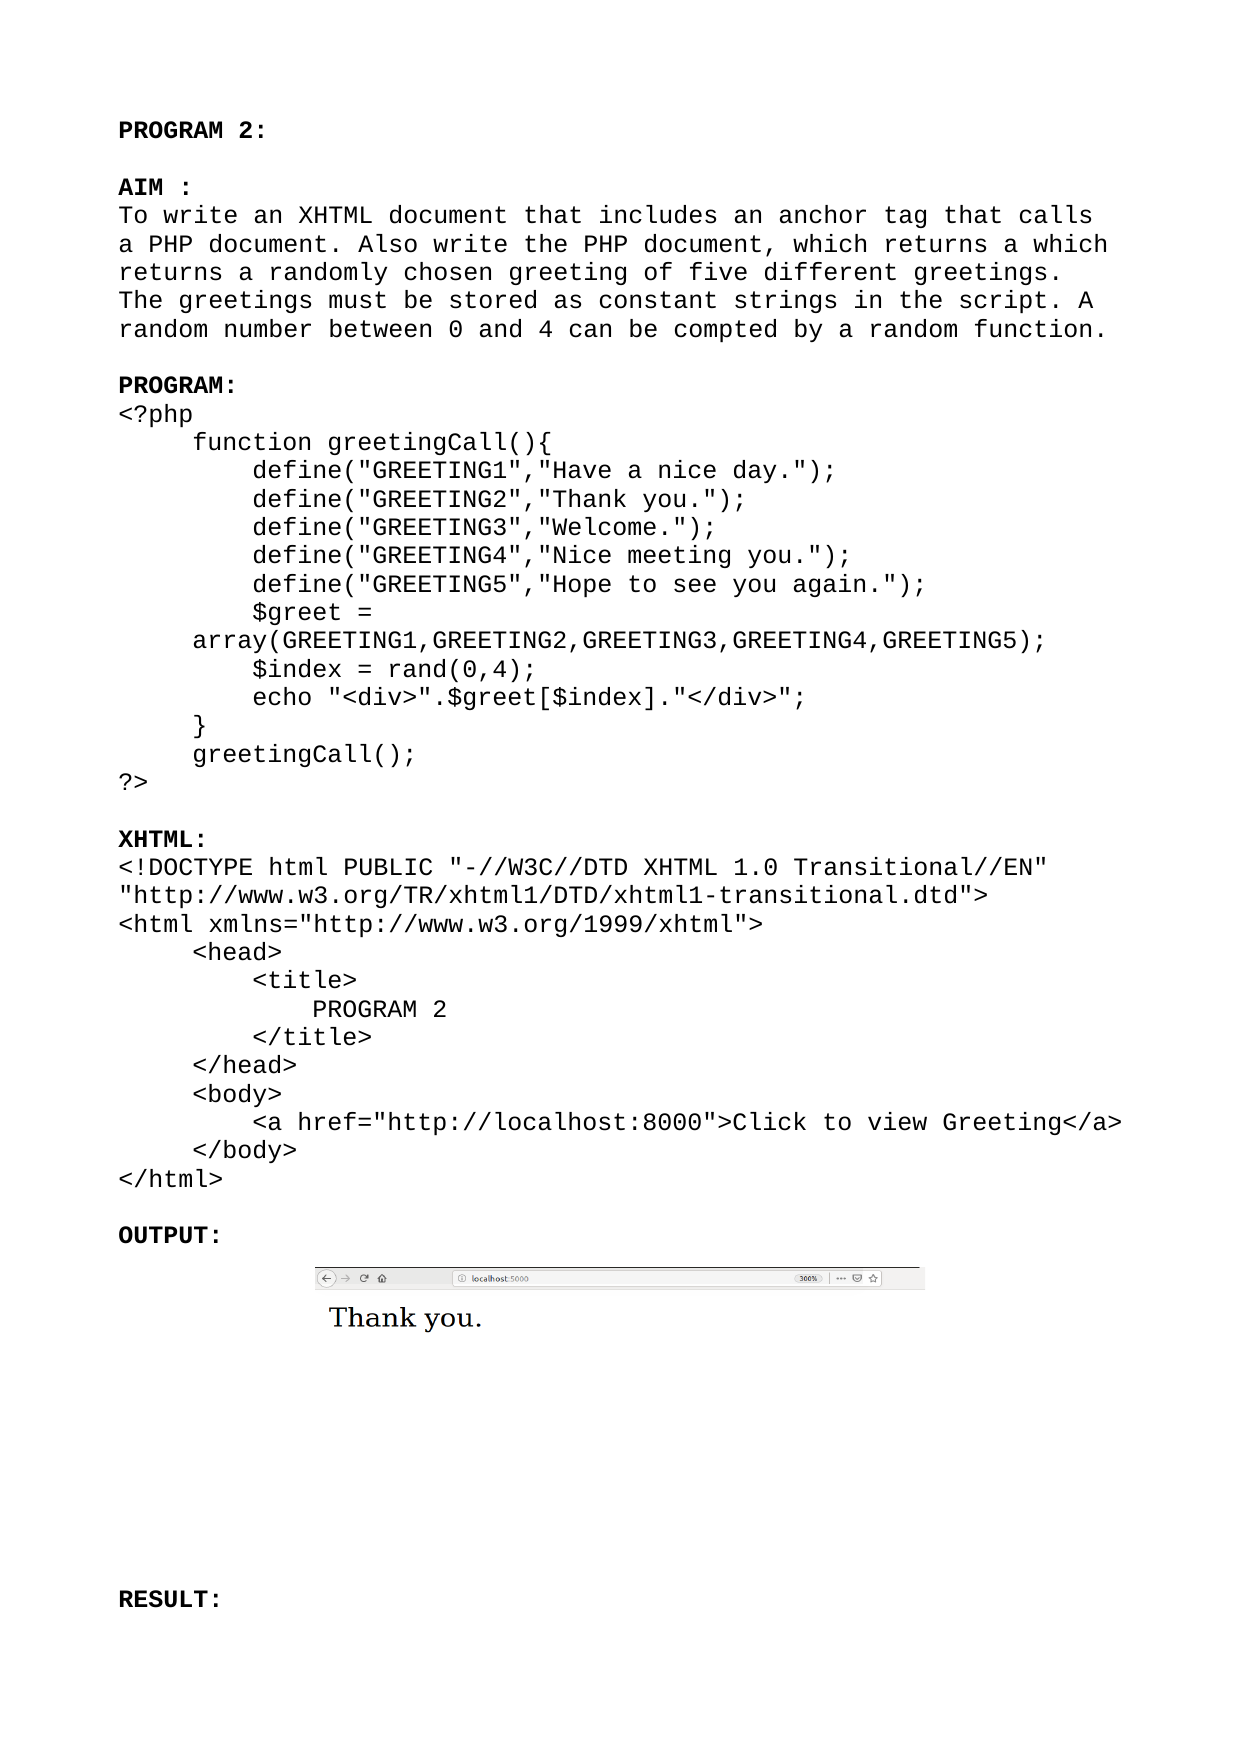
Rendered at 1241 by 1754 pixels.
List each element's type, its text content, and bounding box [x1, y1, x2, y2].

text $index = rand(0,4); [118, 656, 1122, 685]
text <body> [118, 1081, 1122, 1110]
text </html> [118, 1166, 1122, 1195]
text <title> [118, 968, 1122, 996]
text <html xmlns="http://www.w3.org/1999/xhtml"> [118, 911, 1122, 940]
text greetingCall(); [118, 741, 1122, 770]
text <head> [118, 940, 1122, 968]
text $greet = array(GREETING1,GREETING2,GREETING3,GREETING4,GREETING5); [118, 600, 1122, 656]
text <?php [118, 401, 1122, 430]
text <!DOCTYPE html PUBLIC "-//W3C//DTD XHTML 1.0 Transitional//EN" "http://www.w3.org/TR/xhtml1/DTD/xhtml1-transitional.dtd"> [118, 855, 1122, 911]
text <a href="http://localhost:8000">Click to view Greeting</a> [118, 1110, 1122, 1138]
text define("GREETING5","Hope to see you again."); [118, 571, 1122, 600]
text ?> [118, 770, 1122, 798]
text To write an XHTML document that includes an anchor tag that calls a PHP document. Also write the PHP document, which returns a which returns a randomly chosen greeting of five different greetings. The greetings must be stored as constant strings in the script. A random number between 0 and 4 can be compted by a random function. [118, 203, 1122, 345]
text PROGRAM 2: [118, 118, 1122, 146]
text </title> [118, 1025, 1122, 1053]
text } [118, 713, 1122, 741]
text echo "<div>".$greet[$index]."</div>"; [118, 685, 1122, 713]
text OUTPUT: [118, 1223, 1122, 1251]
text PROGRAM 2 [118, 996, 1122, 1025]
text AIM : [118, 175, 1122, 203]
text define("GREETING4","Nice meeting you."); [118, 543, 1122, 571]
text define("GREETING1","Have a nice day."); [118, 458, 1122, 486]
text </head> [118, 1053, 1122, 1081]
text define("GREETING3","Welcome."); [118, 515, 1122, 543]
text </body> [118, 1138, 1122, 1166]
text PROGRAM: [118, 373, 1122, 401]
text function greetingCall(){ [118, 430, 1122, 458]
text define("GREETING2","Thank you."); [118, 486, 1122, 515]
picture [315, 1267, 926, 1530]
text RESULT: [118, 1586, 1122, 1614]
text XHTML: [118, 826, 1122, 855]
